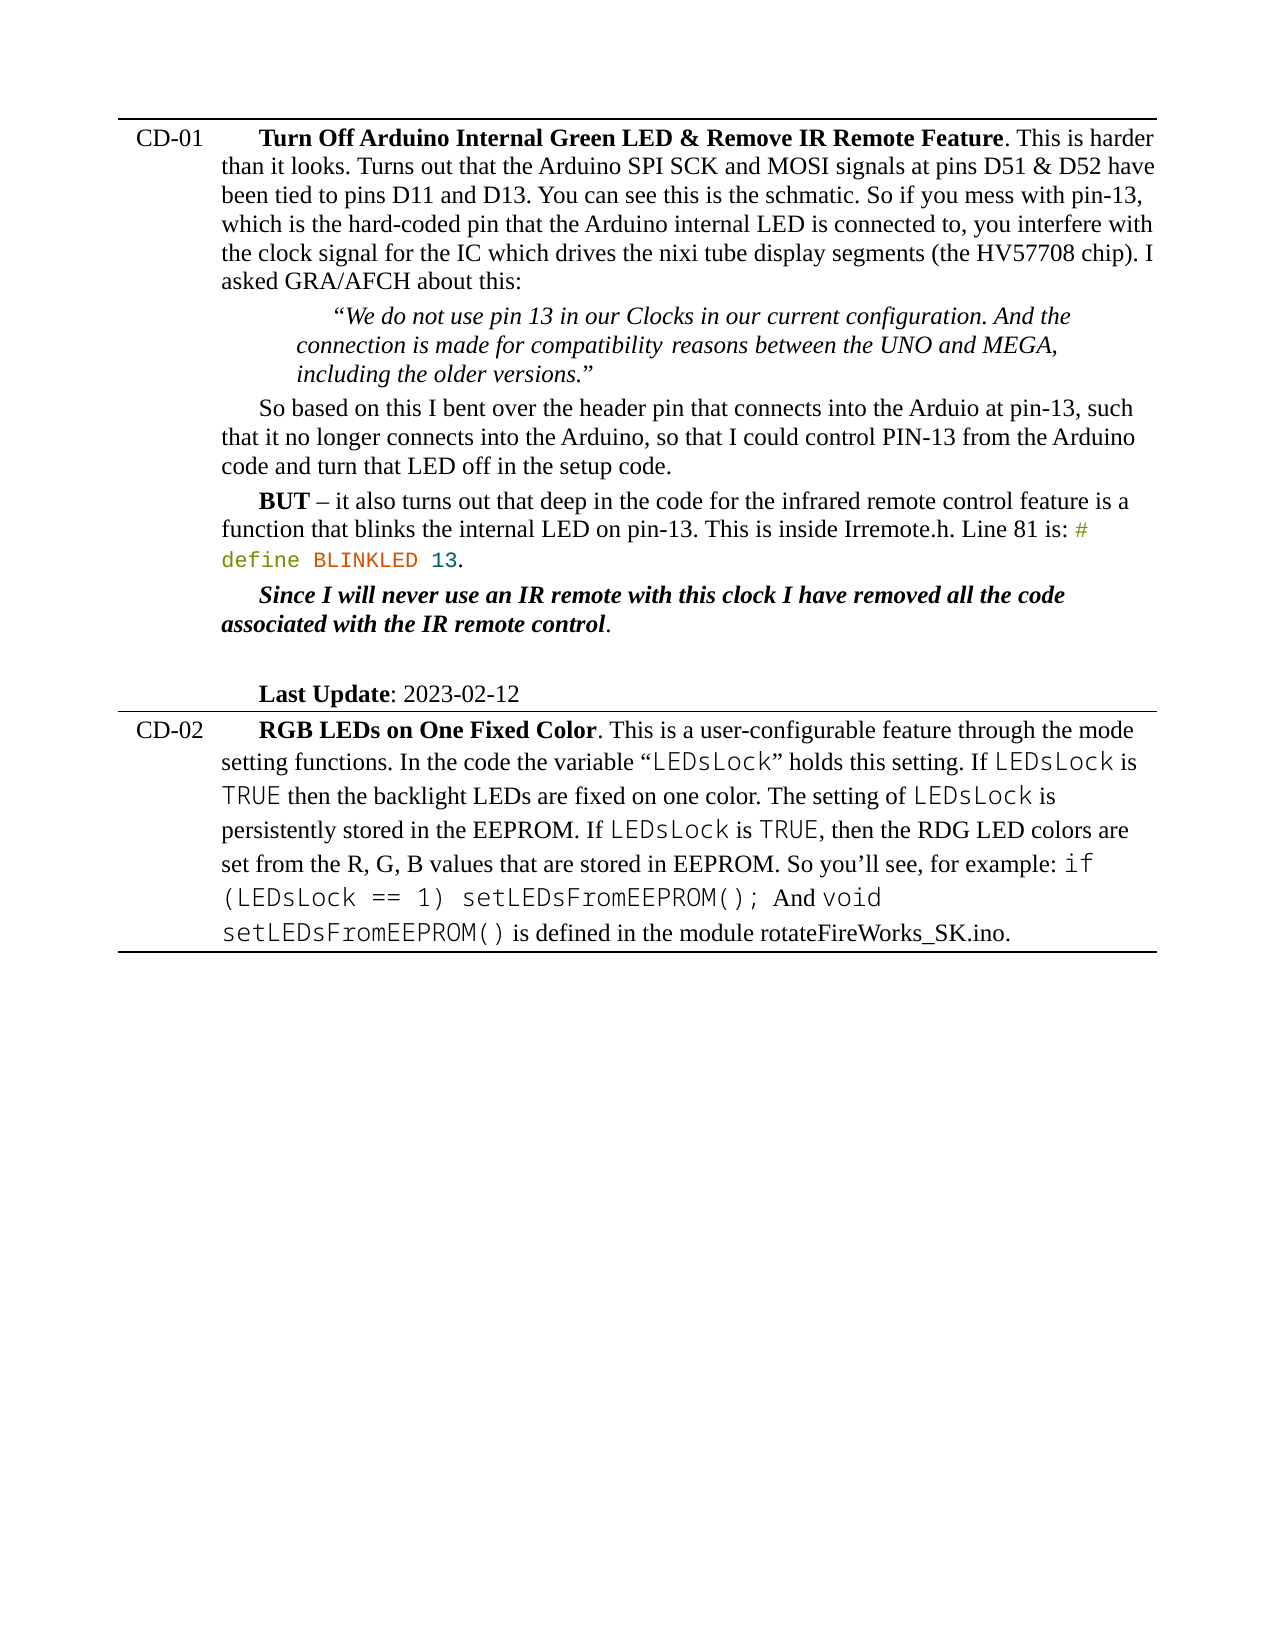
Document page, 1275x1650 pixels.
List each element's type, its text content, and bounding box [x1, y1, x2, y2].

table_cell RGB LEDs on One Fixed Color. This is a user-configurable feature through the mode setting functions. In the code the variable “LEDsLock” holds this setting. If LEDsLock is TRUE then the backlight LEDs are fixed on one color. The setting of LEDsLock is persistently stored in the EEPROM. If LEDsLock is TRUE, then the RDG LED colors are set from the R, G, B values that are stored in EEPROM. So you’ll see, for example: if (LEDsLock == 1) setLEDsFromEEPROM(); And void setLEDsFromEEPROM() is defined in the module rotateFireWorks_SK.ino. [221, 712, 1157, 951]
table_cell Turn Off Arduino Internal Green LED & Remove IR Remote Feature. This is harder than it looks. Turns out that the Arduino SPI SCK and MOSI signals at pins D51 & D52 have been tied to pins D11 and D13. You can see this is the schmatic. So if you mess with pin-13, which is the hard-coded pin that the Arduino internal LED is connected to, you interfere with the clock signal for the IC which drives the nixi tube display segments (the HV57708 chip). I asked GRA/AFCH about this: “We do not use pin 13 in our Clocks in our current configuration. And the connection is made for compatibility reasons between the UNO and MEGA, including the older versions.” So based on this I bent over the header pin that connects into the Arduio at pin-13, such that it no longer connects into the Arduino, so that I could control PIN-13 from the Arduino code and turn that LED off in the setup code. BUT – it also turns out that deep in the code for the infrared remote control feature is a function that blinks the internal LED on pin-13. This is inside Irremote.h. Line 81 is: # define BLINKLED 13. Since I will never use an IR remote with this clock I have removed all the code associated with the IR remote control. Last Update: 2023-02-12 [221, 120, 1157, 711]
table_cell CD-01 [118, 120, 221, 711]
table_cell CD-02 [118, 712, 221, 951]
